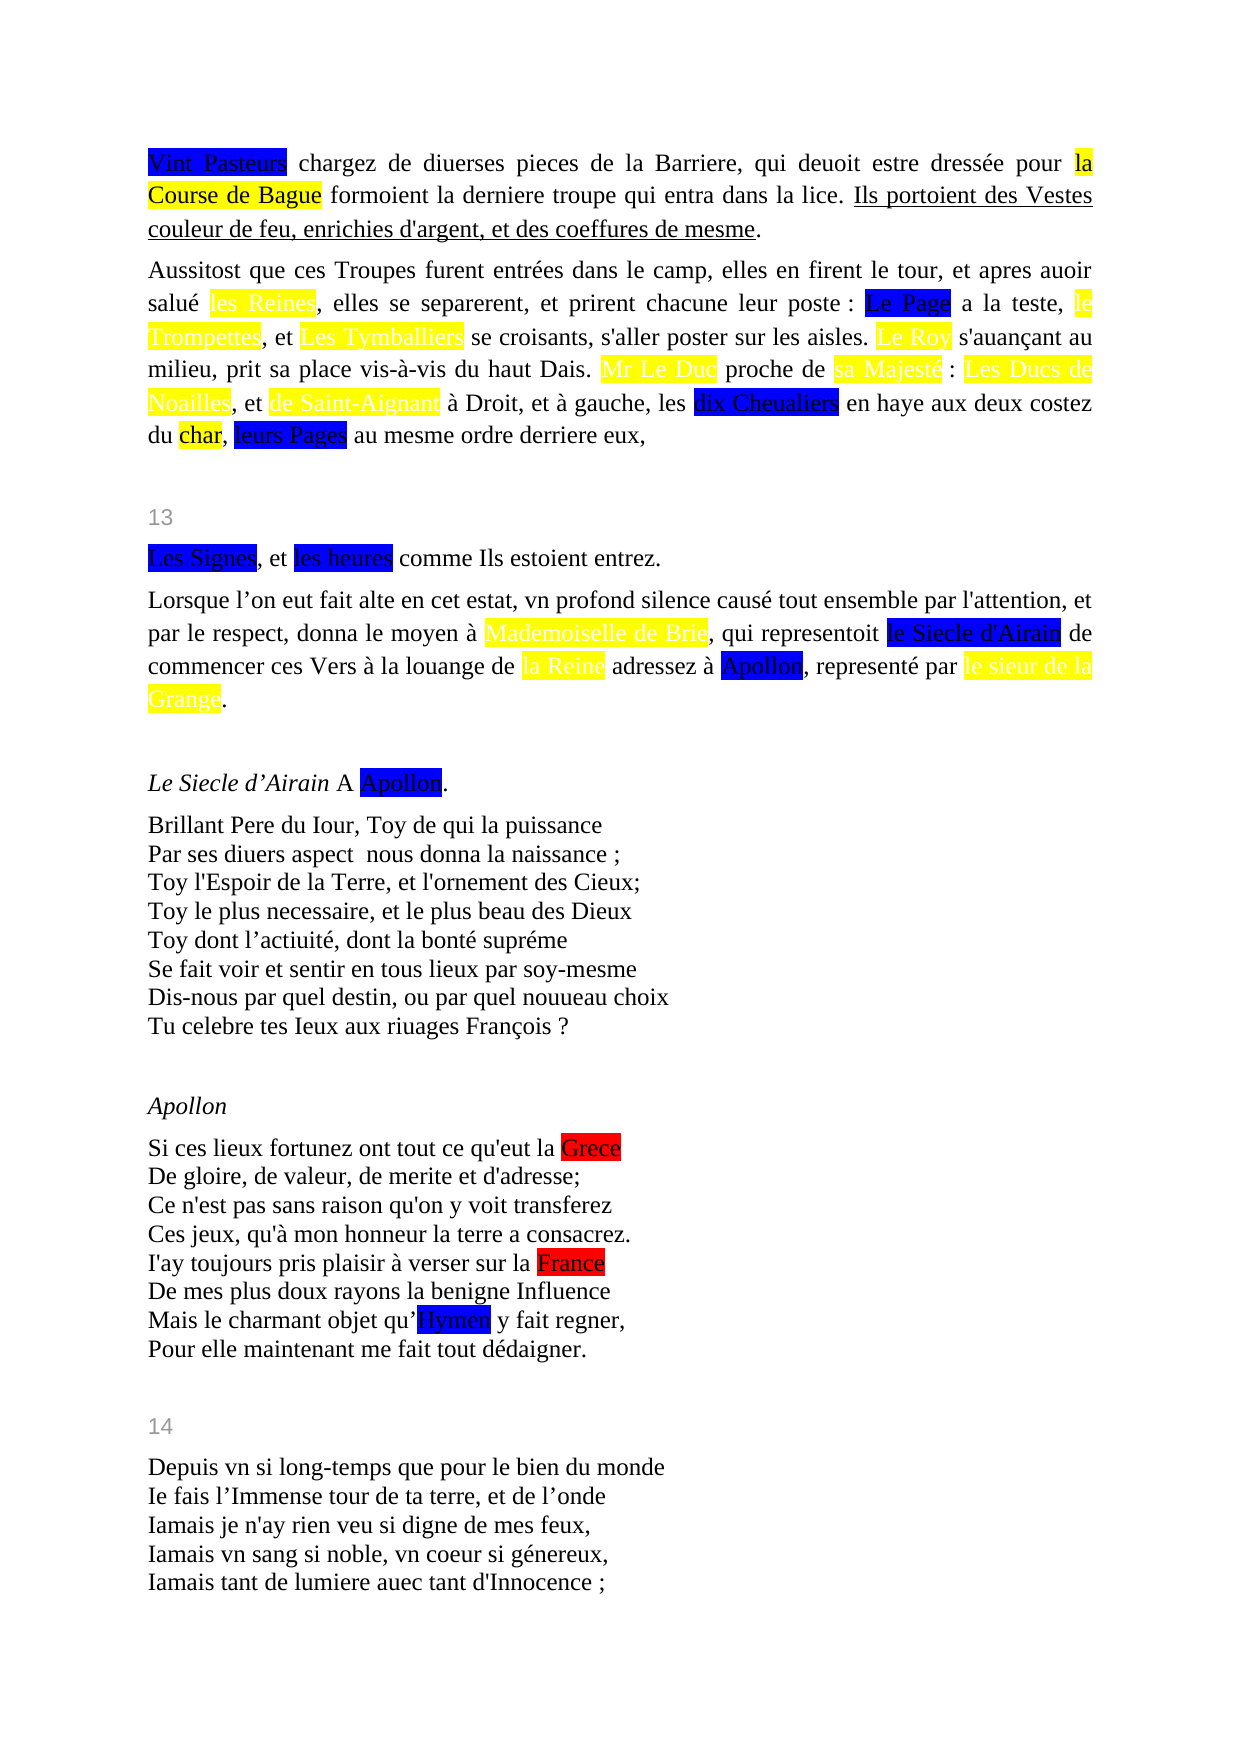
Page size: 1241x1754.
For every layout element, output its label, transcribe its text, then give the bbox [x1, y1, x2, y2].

text Ie fais l’Immense tour de ta terre, et de l’onde [148, 1481, 1093, 1510]
text Tu celebre tes Ieux aux riuages François ? [148, 1011, 1093, 1040]
text Ce n'est pas sans raison qu'on y voit transferez [148, 1190, 1093, 1219]
text I'ay toujours pris plaisir à verser sur la France [148, 1248, 537, 1276]
text Iamais vn sang si noble, vn coeur si génereux, [148, 1539, 1093, 1567]
text Si ces lieux fortunez ont tout ce qu'eut la Grece [148, 1133, 561, 1161]
text De mes plus doux rayons la benigne Influence [148, 1276, 1093, 1305]
text Depuis vn si long-temps que pour le bien du monde [148, 1452, 1093, 1481]
text Pour elle maintenant me fait tout dédaigner. [148, 1334, 1093, 1363]
text Toy le plus necessaire, et le plus beau des Dieux [148, 896, 1093, 925]
text 13 [173, 504, 1093, 531]
text Iamais tant de lumiere auec tant d'Innocence ; [148, 1567, 1093, 1596]
text Le Siecle d’Airain A Apollon. [148, 768, 360, 797]
text I'ay toujours pris plaisir à verser sur la France [605, 1248, 1093, 1276]
text 14 [173, 1413, 1093, 1440]
text Se fait voir et sentir en tous lieux par soy-mesme [148, 954, 1093, 982]
text De gloire, de valeur, de merite et d'adresse; [148, 1161, 1093, 1190]
text Mais le charmant objet qu’Hymen y fait regner, [491, 1305, 1093, 1334]
text Les Signes, et les heures comme Ils estoient entrez. [148, 543, 1093, 572]
text Ces jeux, qu'à mon honneur la terre a consacrez. [148, 1219, 1093, 1248]
text Mais le charmant objet qu’Hymen y fait regner, [148, 1305, 417, 1334]
text Vint Pasteurs chargez de diuerses pieces de la Barriere, qui deuoit estre dressée pour la Course de Bague formoient la derniere troupe qui entra dans la lice. Ils portoient des Vestes couleur de feu, enrichies d'argent, et des coeffures de mesme. [148, 148, 1093, 242]
text Lorsque l’on eut fait alte en cet estat, vn profond silence causé tout ensemble par l'attention, et par le respect, donna le moyen à Mademoiselle de Brie, qui representoit le Siecle d'Airain de commencer ces Vers à la louange de la Reine adressez à Apollon, representé par le sieur de la Grange. [148, 585, 1093, 713]
text Toy l'Espoir de la Terre, et l'ornement des Cieux; [148, 867, 1093, 896]
text Si ces lieux fortunez ont tout ce qu'eut la Grece [621, 1133, 1093, 1161]
text Dis-nous par quel destin, ou par quel nouueau choix [148, 982, 1093, 1011]
text Iamais je n'ay rien veu si digne de mes feux, [148, 1510, 1093, 1539]
text Toy dont l’actiuité, dont la bonté supréme [148, 925, 1093, 954]
text Aussitost que ces Troupes furent entrées dans le camp, elles en firent le tour, et apres auoir salué les Reines, elles se separerent, et prirent chacune leur poste : Le Page a la teste, le Trompettes, et Les Tymballiers se croisants, s'aller poster sur les aisles. Le Roy s'auançant au milieu, prit sa place vis-à-vis du haut Dais. Mr Le Duc proche de sa Majesté : Les Ducs de Noailles, et de Saint-Aignant à Droit, et à gauche, les dix Cheualiers en haye aux deux costez du char, leurs Pages au mesme ordre derriere eux, [148, 256, 1093, 449]
text Brillant Pere du Iour, Toy de qui la puissance [148, 810, 1093, 839]
text Par ses diuers aspect nous donna la naissance ; [148, 839, 1093, 867]
text Apollon [148, 1091, 1093, 1119]
text Le Siecle d’Airain A Apollon. [442, 768, 1093, 797]
